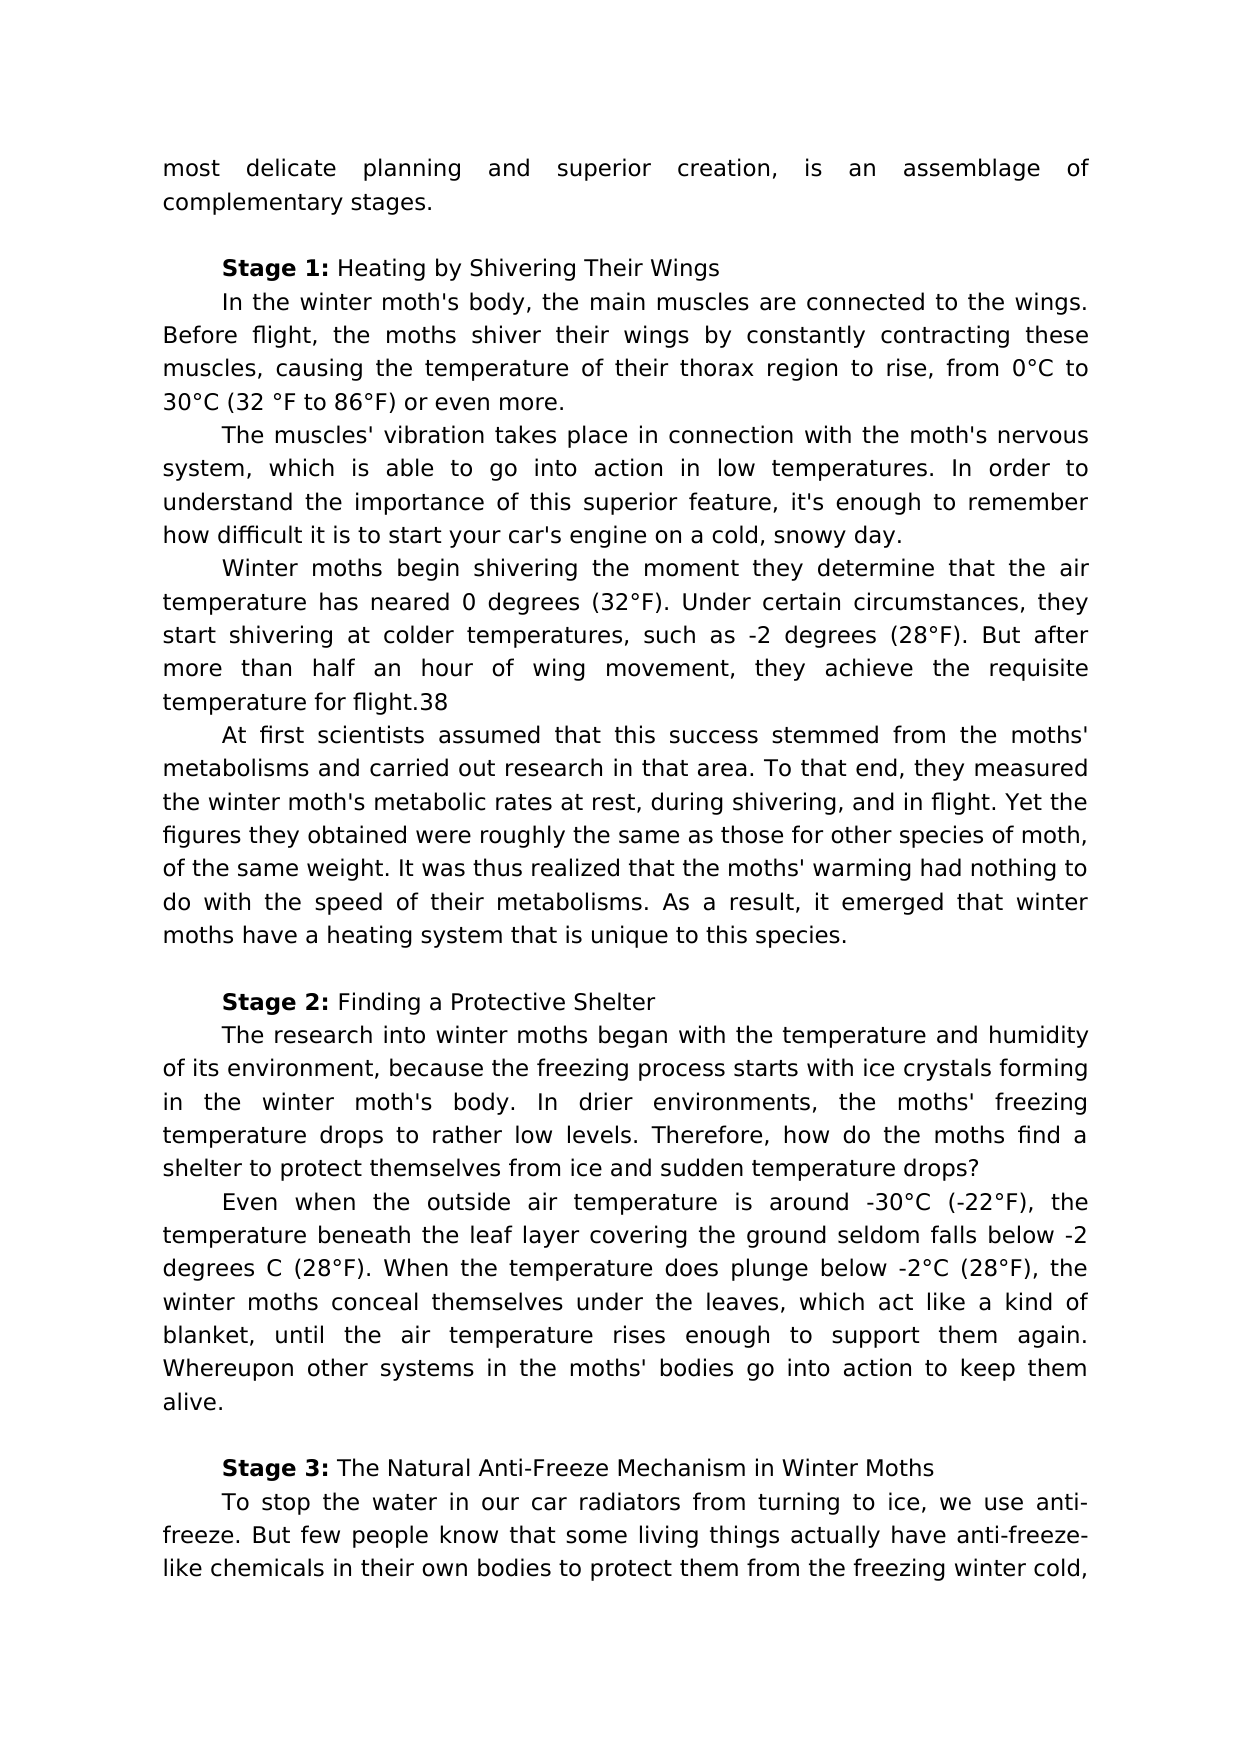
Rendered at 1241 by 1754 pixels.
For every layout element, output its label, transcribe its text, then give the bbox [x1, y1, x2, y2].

text The muscles' vibration takes place in connection with the moth's nervous system, which is able to go into action in low temperatures. In order to understand the importance of this superior feature, it's enough to remember how difficult it is to start your car's engine on a cold, snowy day. [162, 417, 1090, 550]
text The research into winter moths began with the temperature and humidity of its environment, because the freezing process starts with ice crystals forming in the winter moth's body. In drier environments, the moths' freezing temperature drops to rather low levels. Therefore, how do the moths find a shelter to protect themselves from ice and sudden temperature drops? [162, 1017, 1090, 1183]
text most delicate planning and superior creation, is an assemblage of complementary stages. [162, 150, 1090, 217]
text Winter moths begin shivering the moment they determine that the air temperature has neared 0 degrees (32°F). Under certain circumstances, they start shivering at colder temperatures, such as -2 degrees (28°F). But after more than half an hour of wing movement, they achieve the requisite temperature for flight.38 [162, 550, 1090, 717]
text Even when the outside air temperature is around -30°C (-22°F), the temperature beneath the leaf layer covering the ground seldom falls below -2 degrees C (28°F). When the temperature does plunge below -2°C (28°F), the winter moths conceal themselves under the leaves, which act like a kind of blanket, until the air temperature rises enough to support them again. Whereupon other systems in the moths' bodies go into action to keep them alive. [162, 1183, 1090, 1417]
text In the winter moth's body, the main muscles are connected to the wings. Before flight, the moths shiver their wings by constantly contracting these muscles, causing the temperature of their thorax region to rise, from 0°C to 30°C (32 °F to 86°F) or even more. [162, 283, 1090, 417]
text Stage 2: Finding a Protective Shelter [162, 983, 1090, 1017]
text Stage 3: The Natural Anti-Freeze Mechanism in Winter Moths [162, 1450, 1090, 1483]
text At first scientists assumed that this success stemmed from the moths' metabolisms and carried out research in that area. To that end, they measured the winter moth's metabolic rates at rest, during shivering, and in flight. Yet the figures they obtained were roughly the same as those for other species of moth, of the same weight. It was thus realized that the moths' warming had nothing to do with the speed of their metabolisms. As a result, it emerged that winter moths have a heating system that is unique to this species. [162, 717, 1090, 950]
text To stop the water in our car radiators from turning to ice, we use anti-freeze. But few people know that some living things actually have anti-freeze-like chemicals in their own bodies to protect them from the freezing winter cold, [162, 1483, 1090, 1583]
text Stage 1: Heating by Shivering Their Wings [162, 250, 1090, 283]
